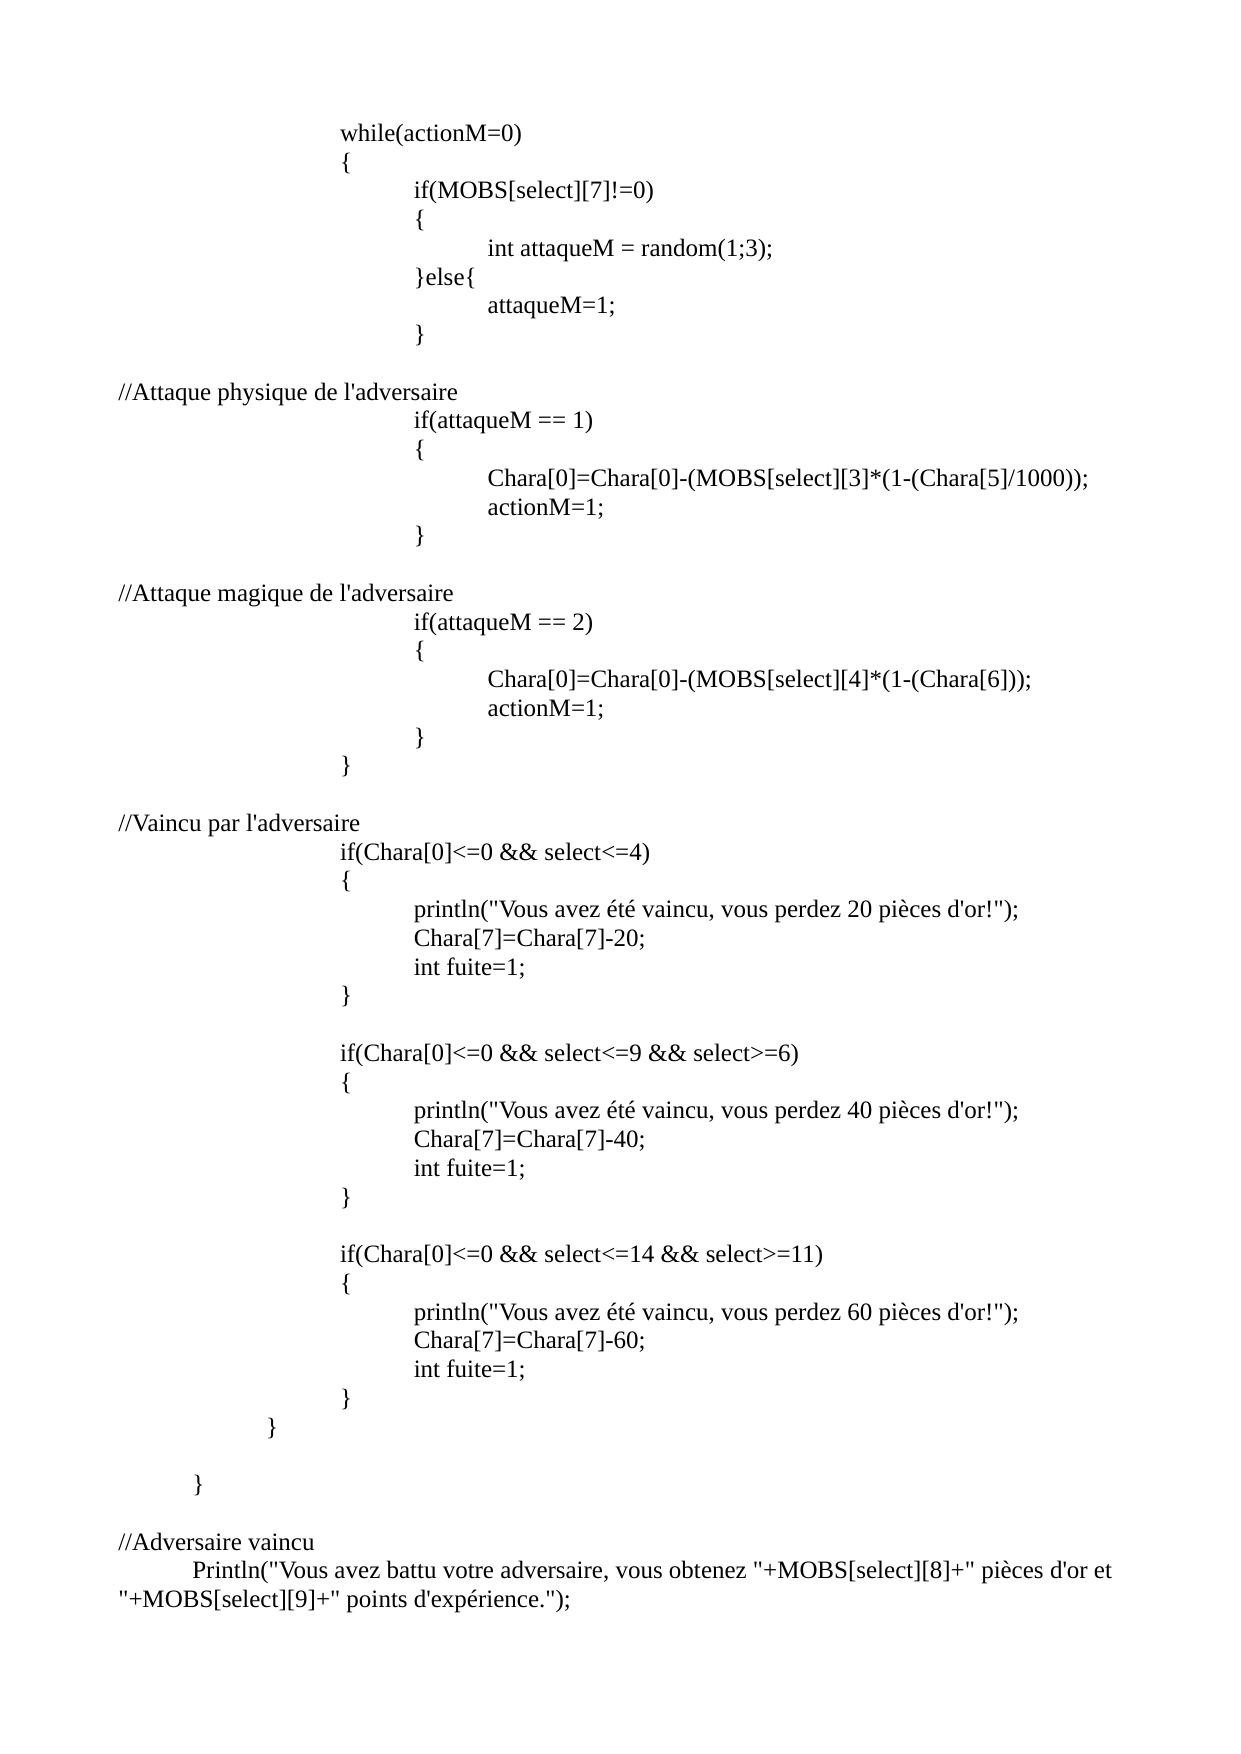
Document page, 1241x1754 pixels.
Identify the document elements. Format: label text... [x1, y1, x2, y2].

text Println("Vous avez battu votre adversaire, vous obtenez "+MOBS[select][8]+" pièces d'or et "+MOBS[select][9]+" points d'expérience."); [118, 1556, 1122, 1613]
text //Vaincu par l'adversaire [118, 808, 1122, 837]
text int fuite=1; [118, 952, 1122, 981]
text Chara[0]=Chara[0]-(MOBS[select][3]*(1-(Chara[5]/1000)); [118, 463, 1122, 492]
text if(Chara[0]<=0 && select<=14 && select>=11) [118, 1239, 1122, 1268]
text { [118, 1067, 1122, 1096]
text //Attaque physique de l'adversaire [118, 377, 1122, 406]
text } [118, 1469, 1122, 1498]
text } [118, 521, 1122, 549]
text Chara[7]=Chara[7]-20; [118, 923, 1122, 952]
text attaqueM=1; [118, 291, 1122, 319]
text } [118, 722, 1122, 751]
text { [118, 204, 1122, 233]
text println("Vous avez été vaincu, vous perdez 20 pièces d'or!"); [118, 894, 1122, 923]
text }else{ [118, 262, 1122, 291]
text } [118, 751, 1122, 779]
text actionM=1; [118, 693, 1122, 722]
text int fuite=1; [118, 1153, 1122, 1182]
text if(MOBS[select][7]!=0) [118, 176, 1122, 204]
text int attaqueM = random(1;3); [118, 233, 1122, 262]
text } [118, 319, 1122, 348]
text Chara[7]=Chara[7]-40; [118, 1124, 1122, 1153]
text println("Vous avez été vaincu, vous perdez 40 pièces d'or!"); [118, 1096, 1122, 1124]
text { [118, 636, 1122, 664]
text actionM=1; [118, 492, 1122, 521]
text if(attaqueM == 1) [118, 406, 1122, 434]
text } [118, 1383, 1122, 1412]
text while(actionM=0) [118, 118, 1122, 147]
text Chara[0]=Chara[0]-(MOBS[select][4]*(1-(Chara[6])); [118, 664, 1122, 693]
text //Attaque magique de l'adversaire [118, 578, 1122, 607]
text { [118, 147, 1122, 176]
text { [118, 434, 1122, 463]
text if(Chara[0]<=0 && select<=4) [118, 837, 1122, 866]
text } [118, 1412, 1122, 1441]
text { [118, 1268, 1122, 1297]
text int fuite=1; [118, 1354, 1122, 1383]
text Chara[7]=Chara[7]-60; [118, 1326, 1122, 1354]
text { [118, 866, 1122, 894]
text } [118, 1182, 1122, 1211]
text println("Vous avez été vaincu, vous perdez 60 pièces d'or!"); [118, 1297, 1122, 1326]
text if(attaqueM == 2) [118, 607, 1122, 636]
text } [118, 981, 1122, 1009]
text //Adversaire vaincu [118, 1527, 1122, 1556]
text if(Chara[0]<=0 && select<=9 && select>=6) [118, 1038, 1122, 1067]
